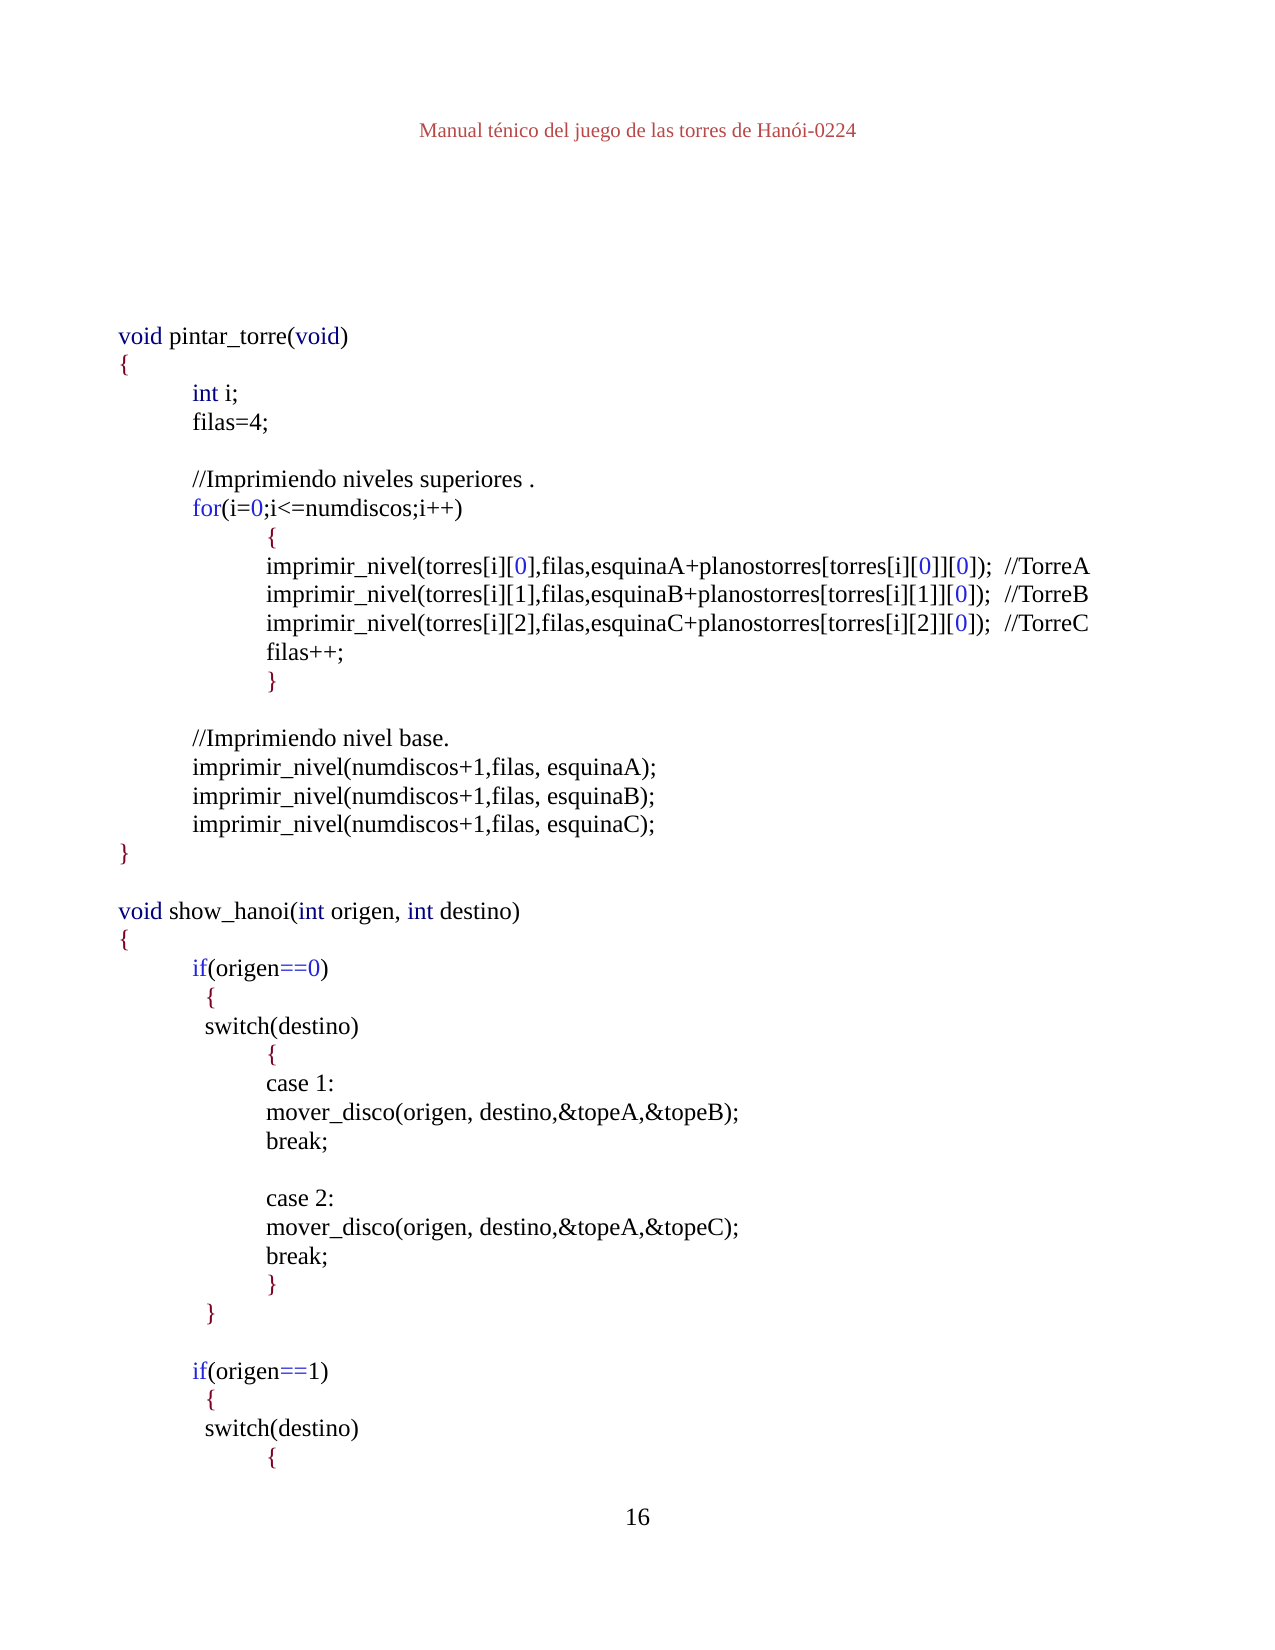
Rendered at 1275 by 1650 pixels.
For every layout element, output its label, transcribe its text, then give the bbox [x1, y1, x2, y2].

text case 1: [118, 1068, 1157, 1097]
text imprimir_nivel(numdiscos+1,filas, esquinaC); [118, 809, 1157, 838]
text imprimir_nivel(numdiscos+1,filas, esquinaB); [118, 781, 1157, 809]
text { [118, 522, 1157, 551]
text } [118, 666, 1157, 694]
text { [118, 1039, 1157, 1068]
text { [118, 1384, 1157, 1413]
text imprimir_nivel(numdiscos+1,filas, esquinaA); [118, 752, 1157, 781]
text } [118, 838, 1157, 867]
text imprimir_nivel(torres[i][1],filas,esquinaB+planostorres[torres[i][1]][0]); //TorreB [118, 579, 1157, 608]
text } [118, 1269, 1157, 1298]
text { [118, 924, 1157, 953]
text { [118, 349, 1157, 378]
text { [118, 982, 1157, 1011]
text //Imprimiendo nivel base. [118, 723, 1157, 752]
text mover_disco(origen, destino,&topeA,&topeB); [118, 1097, 1157, 1126]
text break; [118, 1126, 1157, 1154]
text filas=4; [118, 407, 1157, 436]
text imprimir_nivel(torres[i][0],filas,esquinaA+planostorres[torres[i][0]][0]); //TorreA [118, 551, 1157, 579]
text void show_hanoi(int origen, int destino) [118, 896, 1157, 924]
text { [118, 1442, 1157, 1471]
text } [118, 1298, 1157, 1327]
text break; [118, 1241, 1157, 1269]
text void pintar_torre(void) [118, 321, 1157, 349]
text if(origen==1) [118, 1356, 1157, 1384]
text filas++; [118, 637, 1157, 666]
text for(i=0;i<=numdiscos;i++) [118, 493, 1157, 522]
text switch(destino) [118, 1413, 1157, 1442]
text mover_disco(origen, destino,&topeA,&topeC); [118, 1212, 1157, 1241]
text //Imprimiendo niveles superiores . [118, 464, 1157, 493]
text switch(destino) [118, 1011, 1157, 1039]
text case 2: [118, 1183, 1157, 1212]
text if(origen==0) [118, 953, 1157, 982]
text int i; [118, 378, 1157, 407]
text imprimir_nivel(torres[i][2],filas,esquinaC+planostorres[torres[i][2]][0]); //TorreC [118, 608, 1157, 637]
